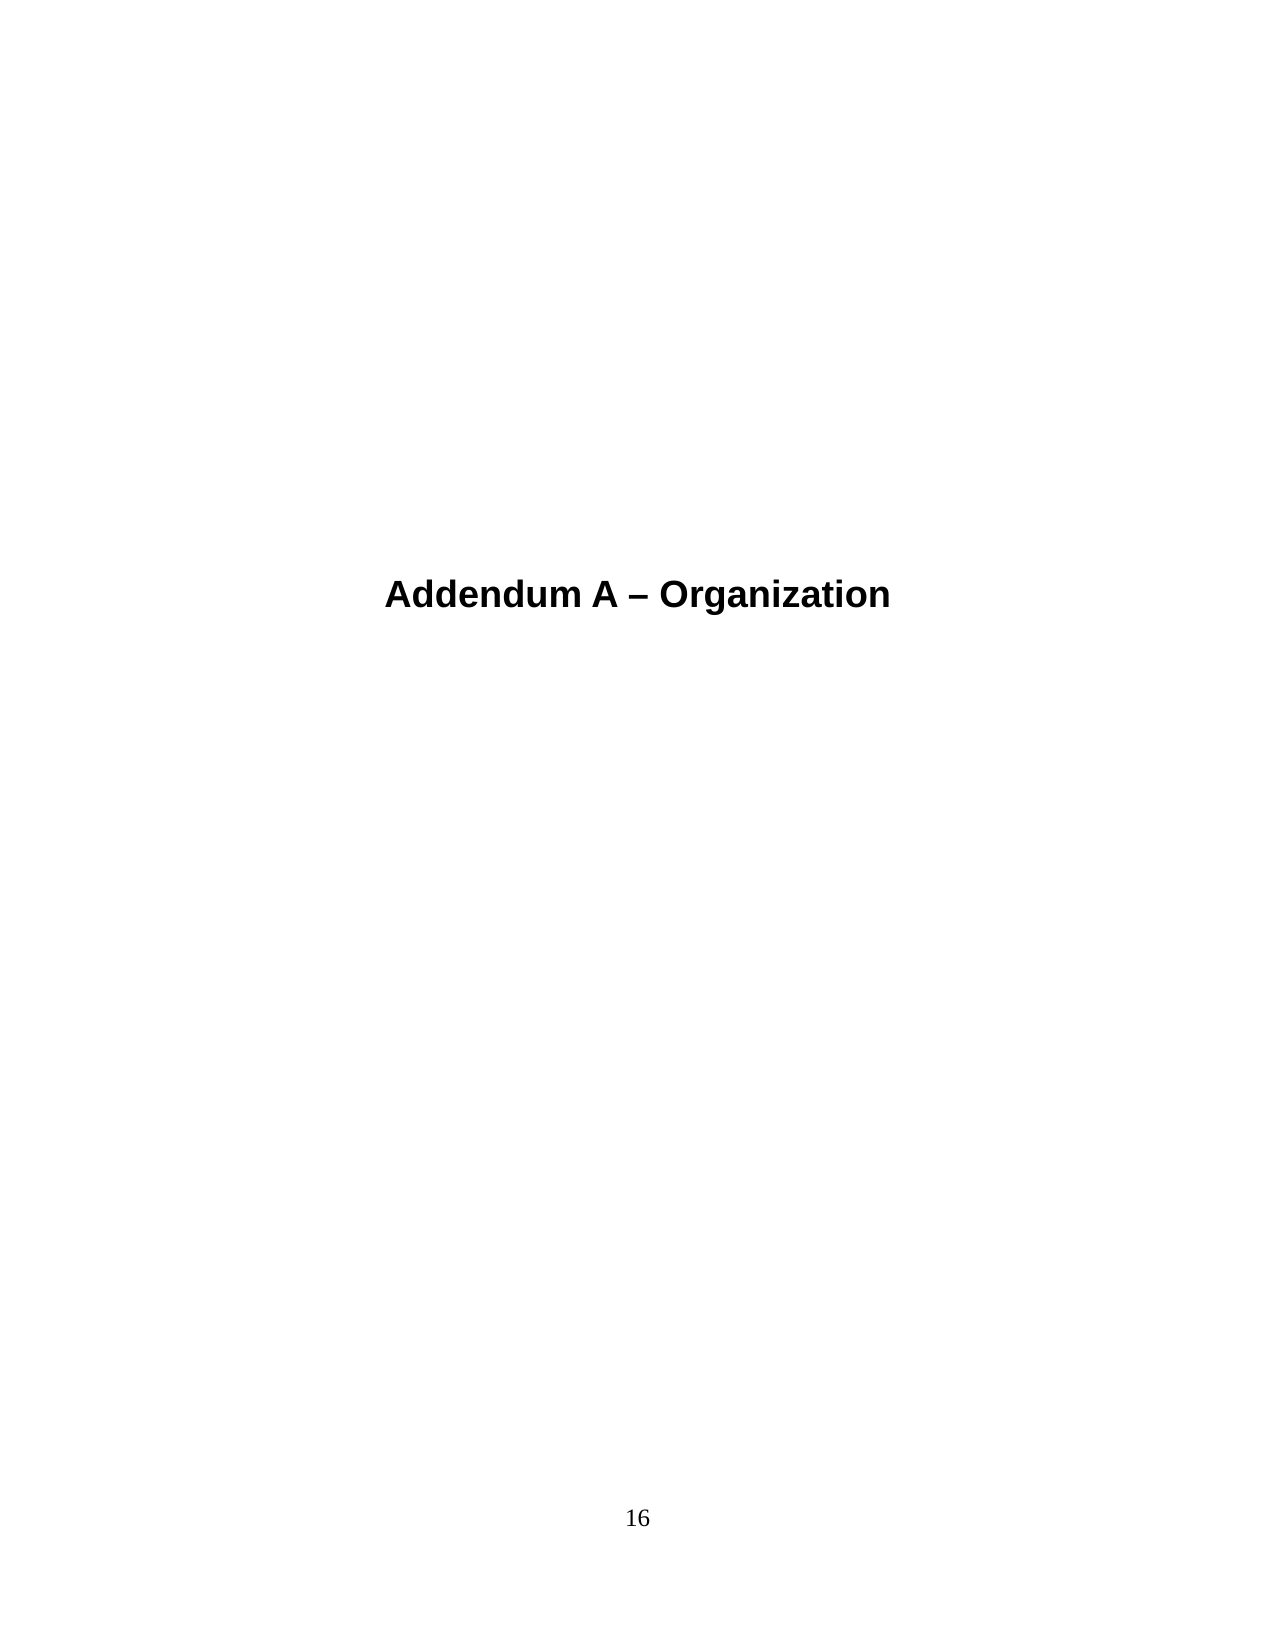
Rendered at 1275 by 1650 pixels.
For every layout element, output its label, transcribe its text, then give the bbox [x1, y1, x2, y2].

subtitle Addendum A – Organization [118, 571, 1157, 615]
